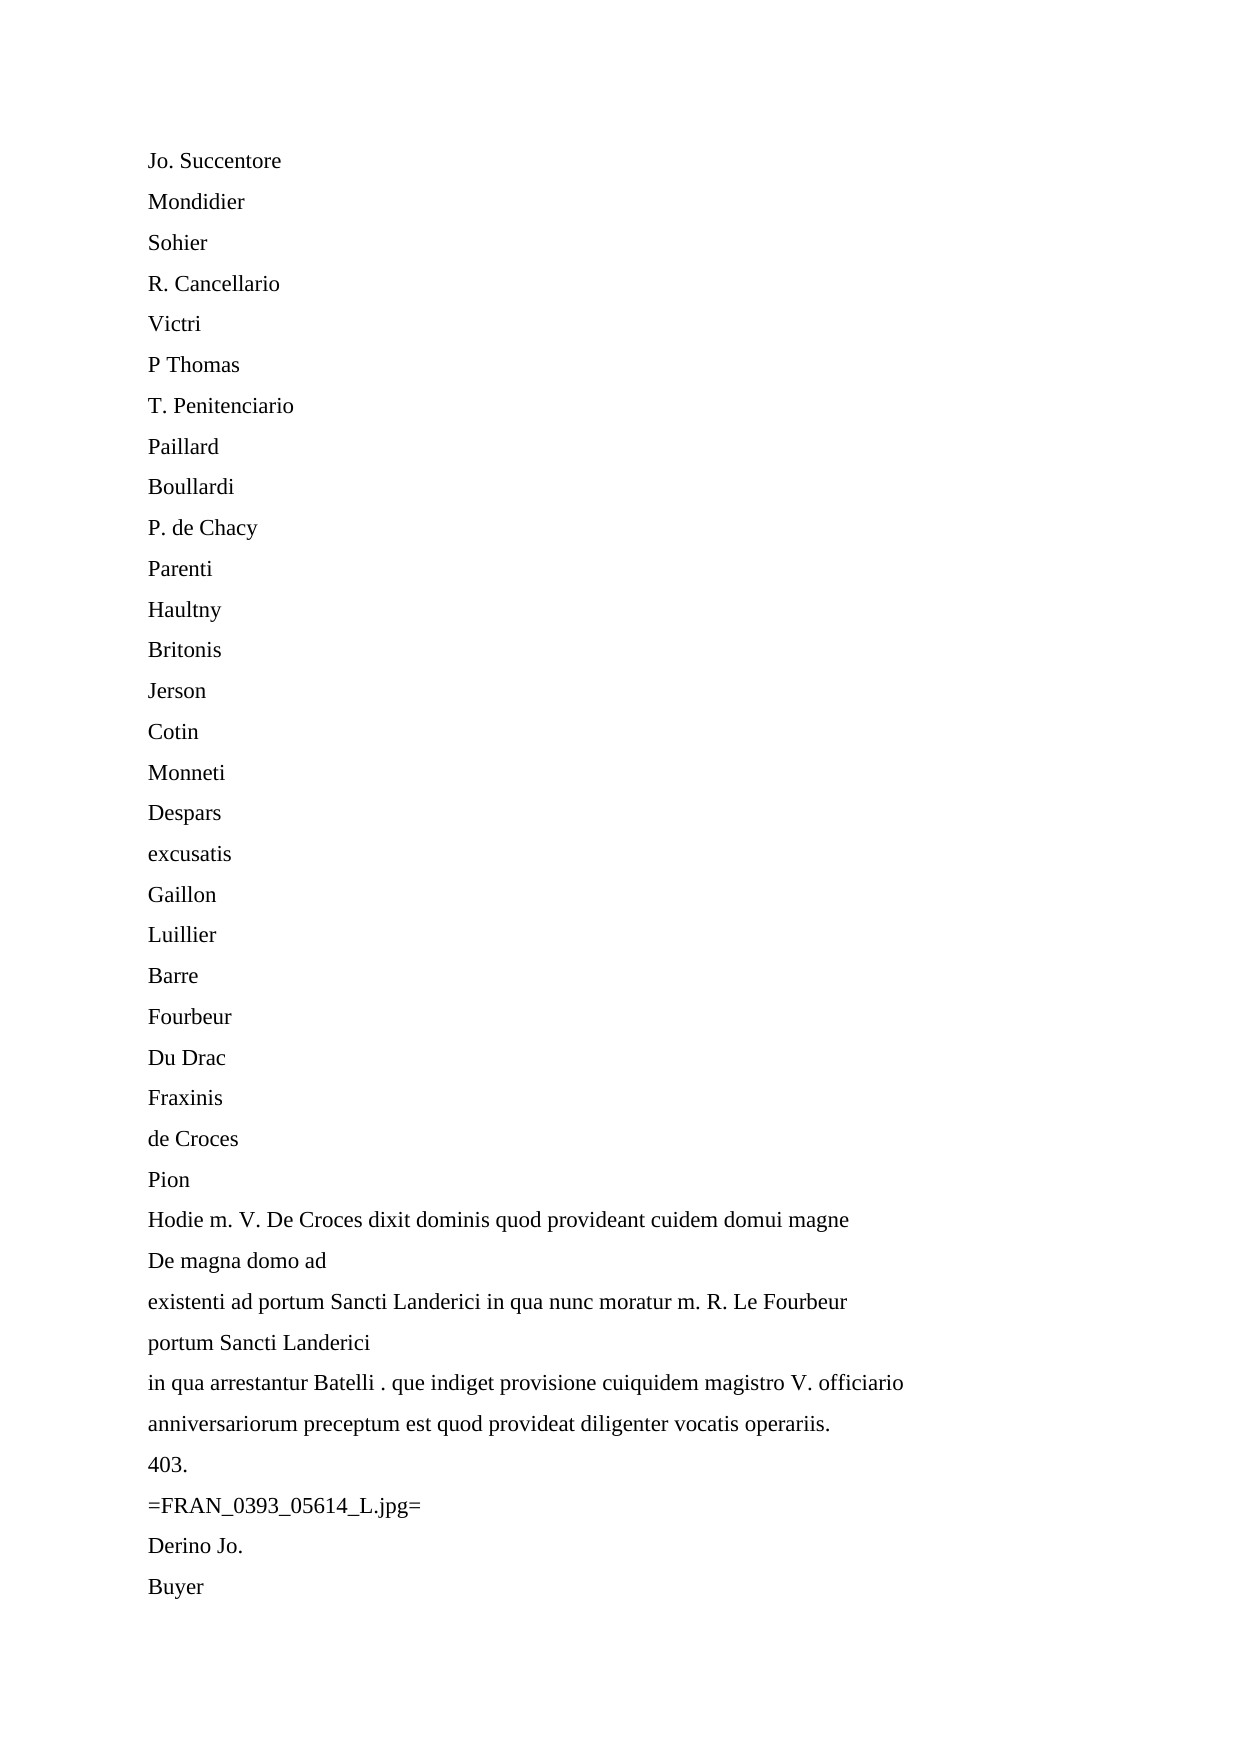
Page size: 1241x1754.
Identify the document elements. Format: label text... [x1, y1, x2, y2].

text P. de Chacy [148, 514, 1093, 541]
text Barre [148, 962, 1093, 988]
text in qua arrestantur Batelli . que indiget provisione cuiquidem magistro V. officiario [148, 1369, 1093, 1396]
text Victri [148, 311, 1093, 337]
text existenti ad portum Sancti Landerici in qua nunc moratur m. R. Le Fourbeur [148, 1288, 1093, 1314]
text Fraxinis [148, 1084, 1093, 1111]
text Paillard [148, 433, 1093, 459]
text Mondidier [148, 188, 1093, 215]
text =FRAN_0393_05614_L.jpg= [148, 1492, 1093, 1518]
text excusatis [148, 840, 1093, 866]
text Luillier [148, 921, 1093, 948]
text Fourbeur [148, 1003, 1093, 1029]
text Despars [148, 799, 1093, 826]
text anniversariorum preceptum est quod provideat diligenter vocatis operariis. [148, 1410, 1093, 1437]
text Jo. Succentore [148, 148, 1093, 174]
text Jerson [148, 677, 1093, 703]
text T. Penitenciario [148, 392, 1093, 418]
text Du Drac [148, 1044, 1093, 1070]
text Sohier [148, 229, 1093, 255]
text R. Cancellario [148, 270, 1093, 296]
text Boullardi [148, 473, 1093, 500]
text Gaillon [148, 881, 1093, 907]
text Haultny [148, 596, 1093, 622]
text Parenti [148, 555, 1093, 581]
text 403. [148, 1451, 1093, 1477]
text Monneti [148, 758, 1093, 785]
text Cotin [148, 718, 1093, 744]
text portum Sancti Landerici [148, 1329, 1093, 1355]
text Buyer [148, 1573, 1093, 1599]
text P Thomas [148, 351, 1093, 378]
text Britonis [148, 636, 1093, 663]
text Pion [148, 1166, 1093, 1192]
text De magna domo ad [148, 1247, 1093, 1274]
text Hodie m. V. De Croces dixit dominis quod provideant cuidem domui magne [148, 1207, 1093, 1233]
text de Croces [148, 1125, 1093, 1151]
text Derino Jo. [148, 1532, 1093, 1559]
